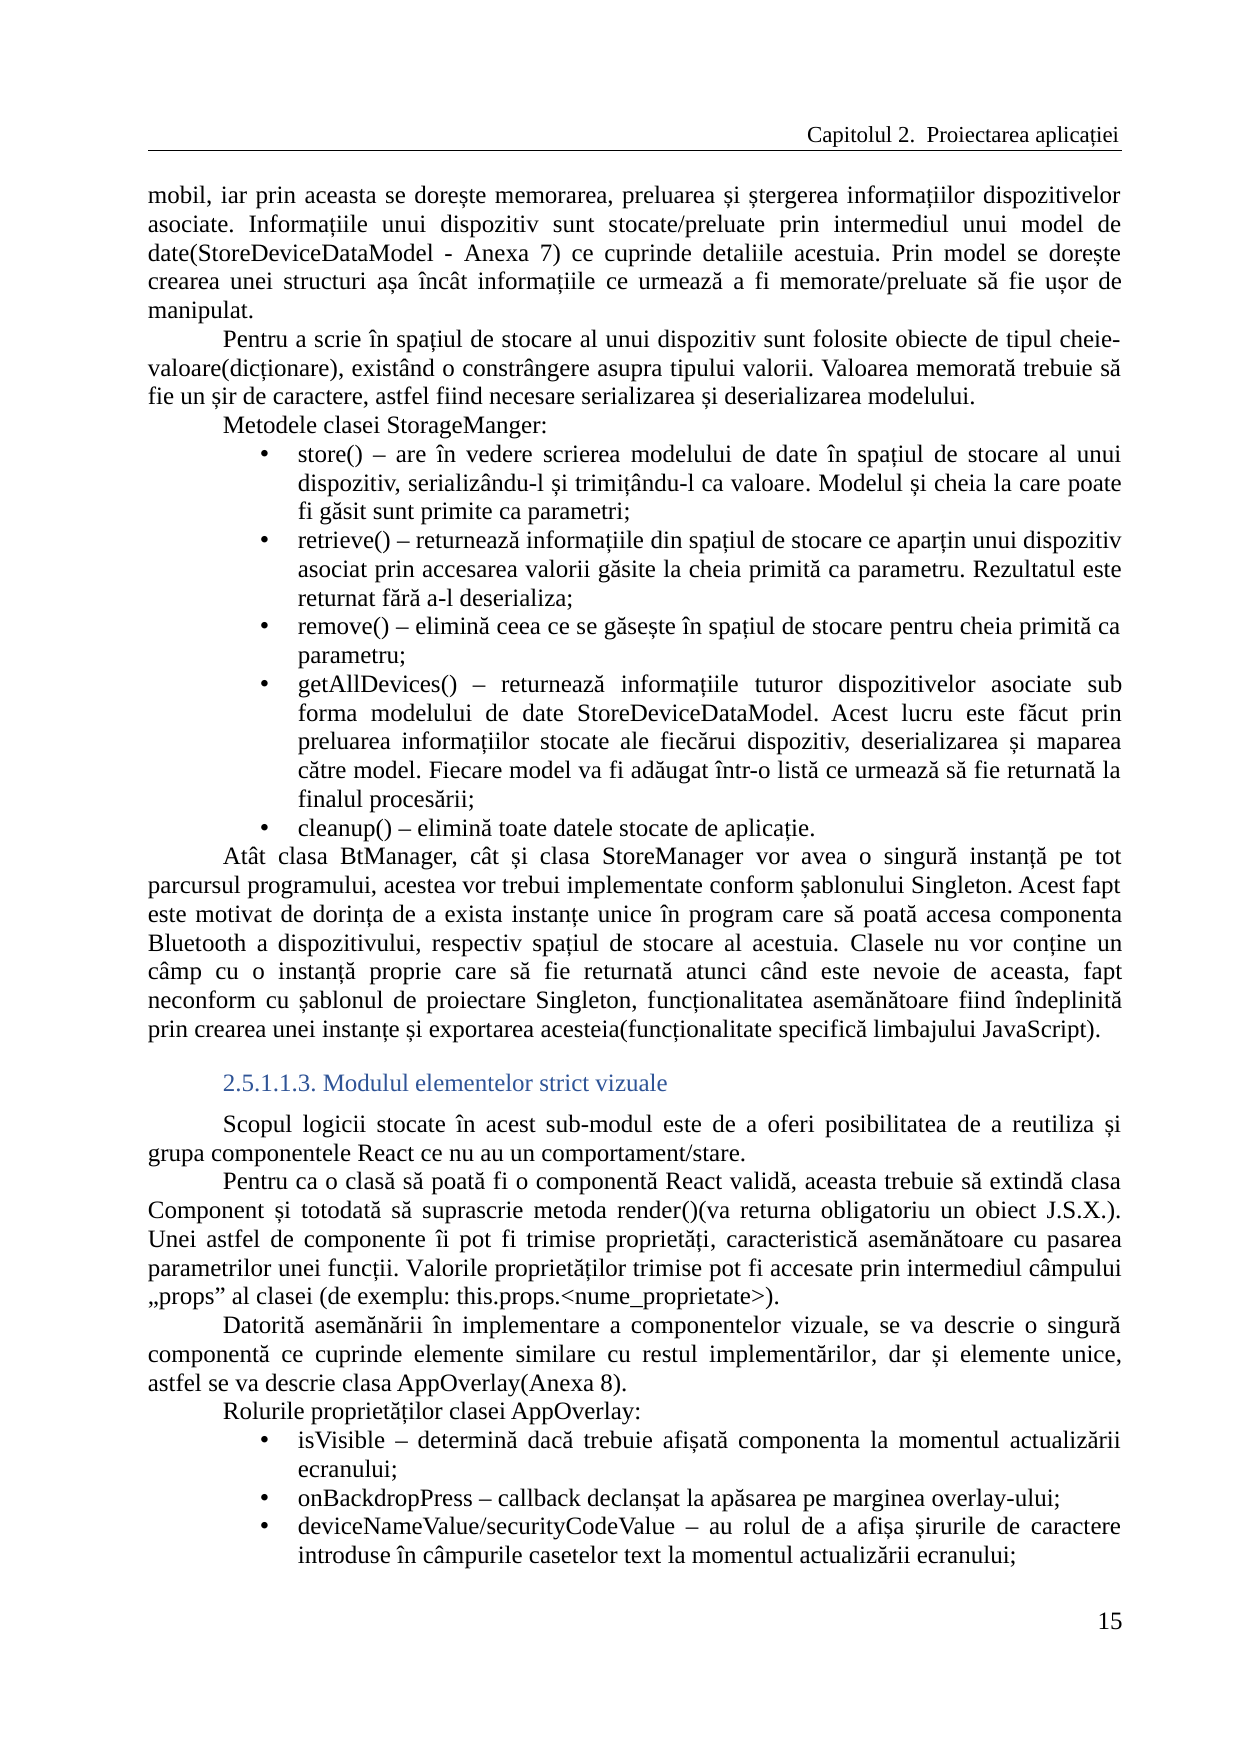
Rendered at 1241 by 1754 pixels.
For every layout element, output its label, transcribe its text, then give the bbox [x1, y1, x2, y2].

subtitle Modulul elementelor strict vizuale [223, 1068, 1122, 1097]
text Datorită asemănării în implementare a componentelor vizuale, se va descrie o singură componentă ce cuprinde elemente similare cu restul implementărilor, dar și elemente unice, astfel se va descrie clasa AppOverlay(Anexa 8.). [148, 1310, 1122, 1396]
list store() – are în vedere scrierea modelului de date în spațiul de stocare al unui dispozitiv, serializându-l și trimițându-l ca valoare. Modelul și cheia la care poate fi găsit sunt primite ca parametri; [260, 439, 1122, 525]
list remove() – elimină ceea ce se găsește în spațiul de stocare pentru cheia primită ca parametru; [260, 611, 1122, 669]
list deviceNameValue/securityCodeValue – au rolul de a afișa șirurile de caractere introduse în câmpurile casetelor text la momentul actualizării ecranului; [260, 1511, 1122, 1569]
list getAllDevices() – returnează informațiile tuturor dispozitivelor asociate sub forma modelului de date StoreDeviceDataModel. Acest lucru este făcut prin preluarea informațiilor stocate ale fiecărui dispozitiv, deserializarea și maparea către model. Fiecare model va fi adăugat într-o listă ce urmează să fie returnată la finalul procesării; [260, 669, 1122, 813]
text Atât clasa BtManager, cât și clasa StoreManager vor avea o singură instanță pe tot parcursul programului, acestea vor trebui implementate conform șablonului Singleton. Acest fapt este motivat de dorința de a exista instanțe unice în program care să poată accesa componenta Bluetooth a dispozitivului, respectiv spațiul de stocare al acestuia. Clasele nu vor conține un câmp cu o instanță proprie care să fie returnată atunci când este nevoie de aceasta, fapt neconform cu șablonul de proiectare Singleton, funcționalitatea asemănătoare fiind îndeplinită prin crearea unei instanțe și exportarea acesteia(funcționalitate specifică limbajului JavaScript). [148, 841, 1122, 1043]
text Metodele clasei StorageManger: [148, 410, 1122, 439]
list retrieve() – returnează informațiile din spațiul de stocare ce aparțin unui dispozitiv asociat prin accesarea valorii găsite la cheia primită ca parametru. Rezultatul este returnat fără a-l deserializa; [260, 525, 1122, 611]
list isVisible – determină dacă trebuie afișată componenta la momentul actualizării ecranului; [260, 1425, 1122, 1483]
text Clasa StorageManager(Anexa 6.) are rolul de a accesa spațiul de stocare al dispozitivului mobil, iar prin aceasta se dorește memorarea, preluarea și ștergerea informațiilor dispozitivelor asociate. Informațiile unui dispozitiv sunt stocate/preluate prin intermediul unui model de date(StoreDeviceDataModel - Anexa 7.) ce cuprinde detaliile acestuia. Prin model se dorește crearea unei structuri așa încât informațiile ce urmează a fi memorate/preluate să fie ușor de manipulat. [148, 180, 1122, 324]
list onBackdropPress – callback declanșat la apăsarea pe marginea overlay-ului; [260, 1483, 1122, 1511]
list cleanup() – elimină toate datele stocate de aplicație. [260, 813, 1122, 841]
text Pentru a scrie în spațiul de stocare al unui dispozitiv sunt folosite obiecte de tipul cheie-valoare(dicționare), existând o constrângere asupra tipului valorii. Valoarea memorată trebuie să fie un șir de caractere, astfel fiind necesare serializarea și deserializarea modelului. [148, 324, 1122, 410]
text Rolurile proprietăților clasei AppOverlay: [148, 1396, 1122, 1425]
text Scopul logicii stocate în acest sub-modul este de a oferi posibilitatea de a reutiliza și grupa componentele React ce nu au un comportament/stare. [148, 1109, 1122, 1166]
text Pentru ca o clasă să poată fi o componentă React validă, aceasta trebuie să extindă clasa Component și totodată să suprascrie metoda render()(va returna obligatoriu un obiect J.S.X.). Unei astfel de componente îi pot fi trimise proprietăți, caracteristică asemănătoare cu pasarea parametrilor unei funcții. Valorile proprietăților trimise pot fi accesate prin intermediul câmpului „props” al clasei (de exemplu: this.props.<nume_proprietate>). [148, 1166, 1122, 1310]
